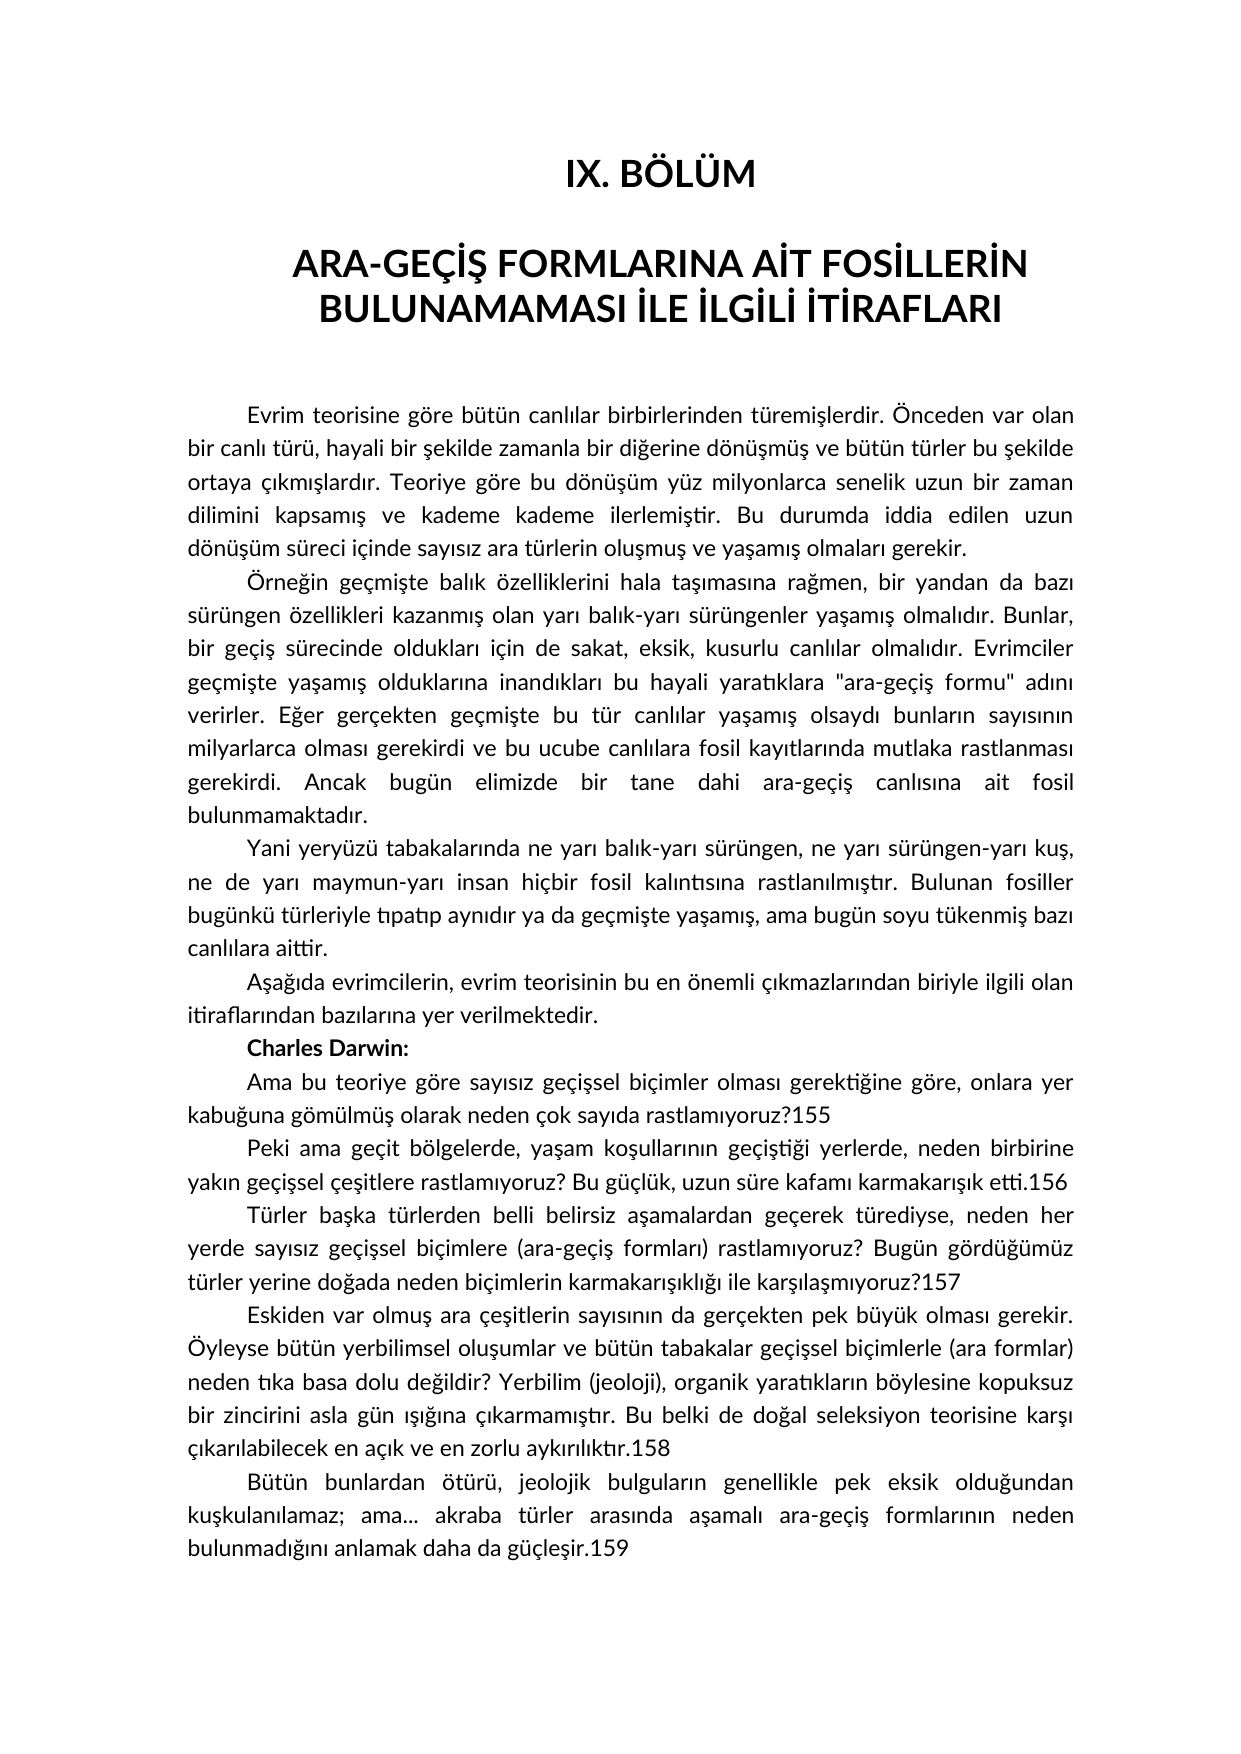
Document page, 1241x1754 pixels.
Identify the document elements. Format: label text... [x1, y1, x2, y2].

text Peki ama geçit bölgelerde, yaşam koşullarının geçiştiği yerlerde, neden birbirine yakın geçişsel çeşitlere rastlamıyoruz? Bu güçlük, uzun süre kafamı karmakarışık etti.156 [187, 1130, 1075, 1197]
text Ama bu teoriye göre sayısız geçişsel biçimler olması gerektiğine göre, onlara yer kabuğuna gömülmüş olarak neden çok sayıda rastlamıyoruz?155 [187, 1063, 1075, 1130]
text Örneğin geçmişte balık özelliklerini hala taşımasına rağmen, bir yandan da bazı sürüngen özellikleri kazanmış olan yarı balık-yarı sürüngenler yaşamış olmalıdır. Bunlar, bir geçiş sürecinde oldukları için de sakat, eksik, kusurlu canlılar olmalıdır. Evrimciler geçmişte yaşamış olduklarına inandıkları bu hayali yaratıklara "ara-geçiş formu" adını verirler. Eğer gerçekten geçmişte bu tür canlılar yaşamış olsaydı bunların sayısının milyarlarca olması gerekirdi ve bu ucube canlılara fosil kayıtlarında mutlaka rastlanması gerekirdi. Ancak bugün elimizde bir tane dahi ara-geçiş canlısına ait fosil bulunmamaktadır. [187, 563, 1075, 830]
text Türler başka türlerden belli belirsiz aşamalardan geçerek türediyse, neden her yerde sayısız geçişsel biçimlere (ara-geçiş formları) rastlamıyoruz? Bugün gördüğümüz türler yerine doğada neden biçimlerin karmakarışıklığı ile karşılaşmıyoruz?157 [187, 1197, 1075, 1297]
text Eskiden var olmuş ara çeşitlerin sayısının da gerçekten pek büyük olması gerekir. Öyleyse bütün yerbilimsel oluşumlar ve bütün tabakalar geçişsel biçimlerle (ara formlar) neden tıka basa dolu değildir? Yerbilim (jeoloji), organik yaratıkların böylesine kopuksuz bir zincirini asla gün ışığına çıkarmamıştır. Bu belki de doğal seleksiyon teorisine karşı çıkarılabilecek en açık ve en zorlu aykırılıktır.158 [187, 1297, 1075, 1463]
text Charles Darwin: [187, 1030, 1075, 1063]
subtitle IX. BÖLÜM [187, 150, 1075, 195]
text Aşağıda evrimcilerin, evrim teorisinin bu en önemli çıkmazlarından biriyle ilgili olan itiraflarından bazılarına yer verilmektedir. [187, 963, 1075, 1030]
subtitle ARA-GEÇİŞ FORMLARINA AİT FOSİLLERİN BULUNAMAMASI İLE İLGİLİ İTİRAFLARI [247, 240, 1075, 330]
text Yani yeryüzü tabakalarında ne yarı balık-yarı sürüngen, ne yarı sürüngen-yarı kuş, ne de yarı maymun-yarı insan hiçbir fosil kalıntısına rastlanılmıştır. Bulunan fosiller bugünkü türleriyle tıpatıp aynıdır ya da geçmişte yaşamış, ama bugün soyu tükenmiş bazı canlılara aittir. [187, 830, 1075, 963]
text Evrim teorisine göre bütün canlılar birbirlerinden türemişlerdir. Önceden var olan bir canlı türü, hayali bir şekilde zamanla bir diğerine dönüşmüş ve bütün türler bu şekilde ortaya çıkmışlardır. Teoriye göre bu dönüşüm yüz milyonlarca senelik uzun bir zaman dilimini kapsamış ve kademe kademe ilerlemiştir. Bu durumda iddia edilen uzun dönüşüm süreci içinde sayısız ara türlerin oluşmuş ve yaşamış olmaları gerekir. [187, 397, 1075, 563]
text Bütün bunlardan ötürü, jeolojik bulguların genellikle pek eksik olduğundan kuşkulanılamaz; ama... akraba türler arasında aşamalı ara-geçiş formlarının neden bulunmadığını anlamak daha da güçleşir.159 [187, 1463, 1075, 1563]
